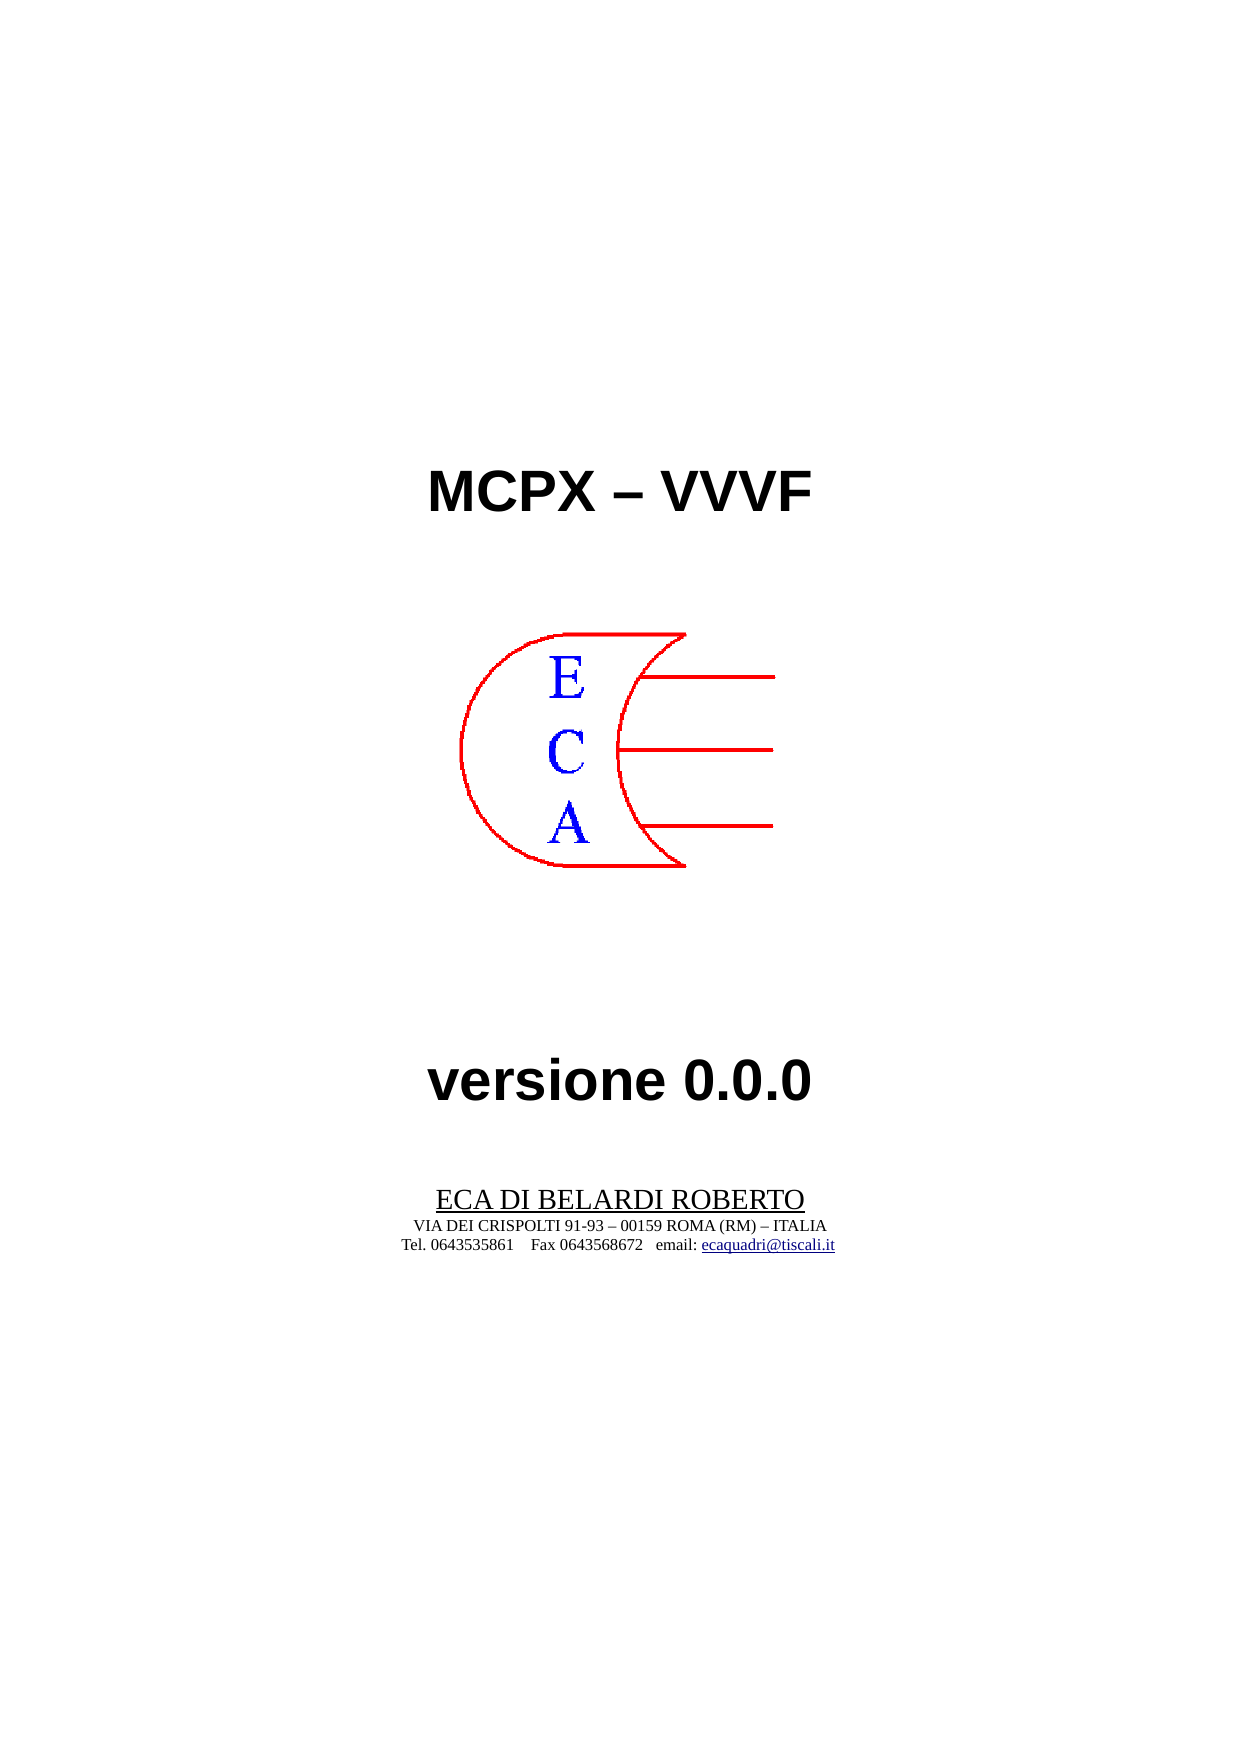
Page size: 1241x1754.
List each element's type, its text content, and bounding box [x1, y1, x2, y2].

title MCPX – VVVF [118, 457, 1122, 524]
text ECA DI BELARDI ROBERTO [118, 1182, 1122, 1216]
text Tel. 0643535861 Fax 0643568672 email: ecaquadri@tiscali.it [118, 1235, 1122, 1254]
title versione 0.0.0 [118, 978, 1122, 1112]
text VIA DEI CRISPOLTI 91-93 – 00159 ROMA (RM) – ITALIA [118, 1216, 1122, 1235]
picture [332, 547, 917, 1001]
